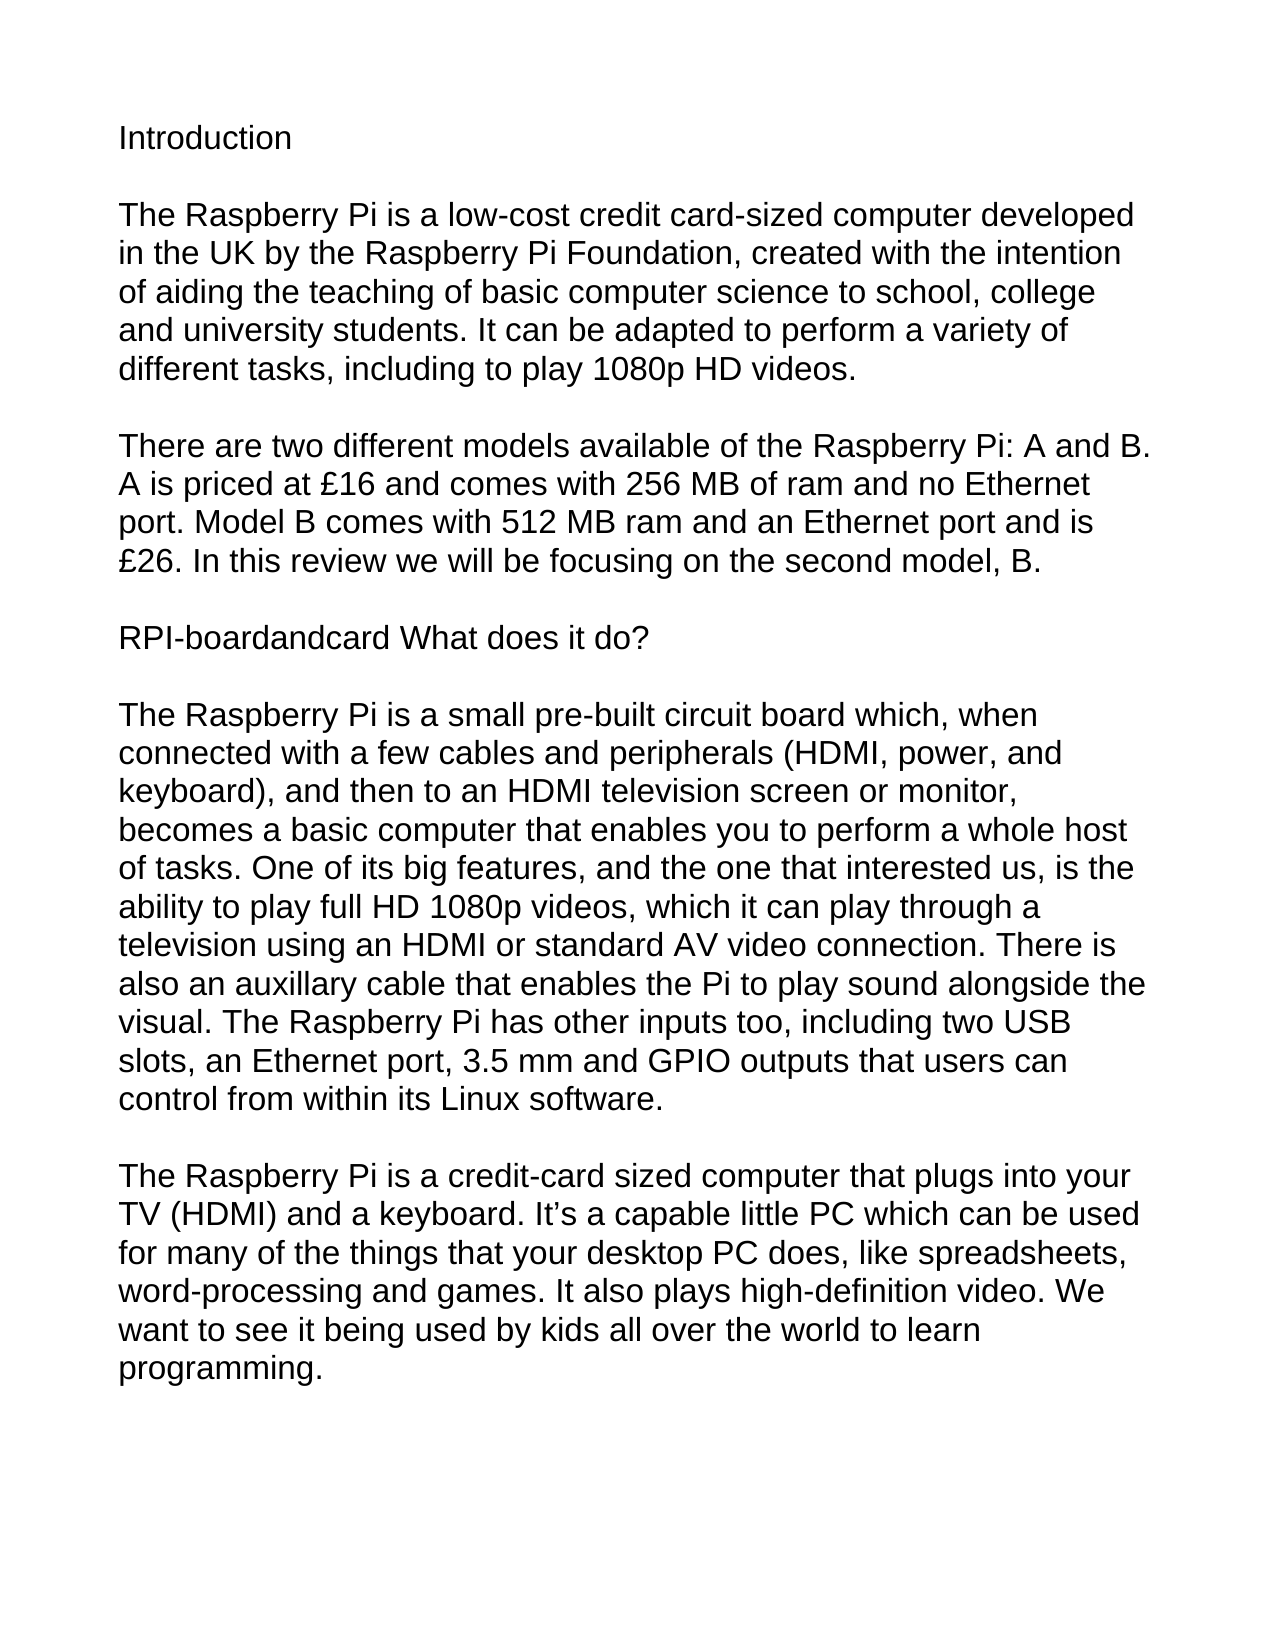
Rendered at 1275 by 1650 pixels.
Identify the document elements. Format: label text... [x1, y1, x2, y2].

text The Raspberry Pi is a credit-card sized computer that plugs into your TV (HDMI) and a keyboard. It’s a capable little PC which can be used for many of the things that your desktop PC does, like spreadsheets, word-processing and games. It also plays high-definition video. We want to see it being used by kids all over the world to learn programming. [118, 1156, 1157, 1387]
text Introduction [118, 118, 1157, 157]
text There are two different models available of the Raspberry Pi: A and B. A is priced at £16 and comes with 256 MB of ram and no Ethernet port. Model B comes with 512 MB ram and an Ethernet port and is £26. In this review we will be focusing on the second model, B. [118, 426, 1157, 579]
text The Raspberry Pi is a low-cost credit card-sized computer developed in the UK by the Raspberry Pi Foundation, created with the intention of aiding the teaching of basic computer science to school, college and university students. It can be adapted to perform a variety of different tasks, including to play 1080p HD videos. [118, 195, 1157, 387]
text The Raspberry Pi is a small pre-built circuit board which, when connected with a few cables and peripherals (HDMI, power, and keyboard), and then to an HDMI television screen or monitor, becomes a basic computer that enables you to perform a whole host of tasks. One of its big features, and the one that interested us, is the ability to play full HD 1080p videos, which it can play through a television using an HDMI or standard AV video connection. There is also an auxillary cable that enables the Pi to play sound alongside the visual. The Raspberry Pi has other inputs too, including two USB slots, an Ethernet port, 3.5 mm and GPIO outputs that users can control from within its Linux software. [118, 695, 1157, 1117]
text RPI-boardandcard What does it do? [118, 618, 1157, 656]
